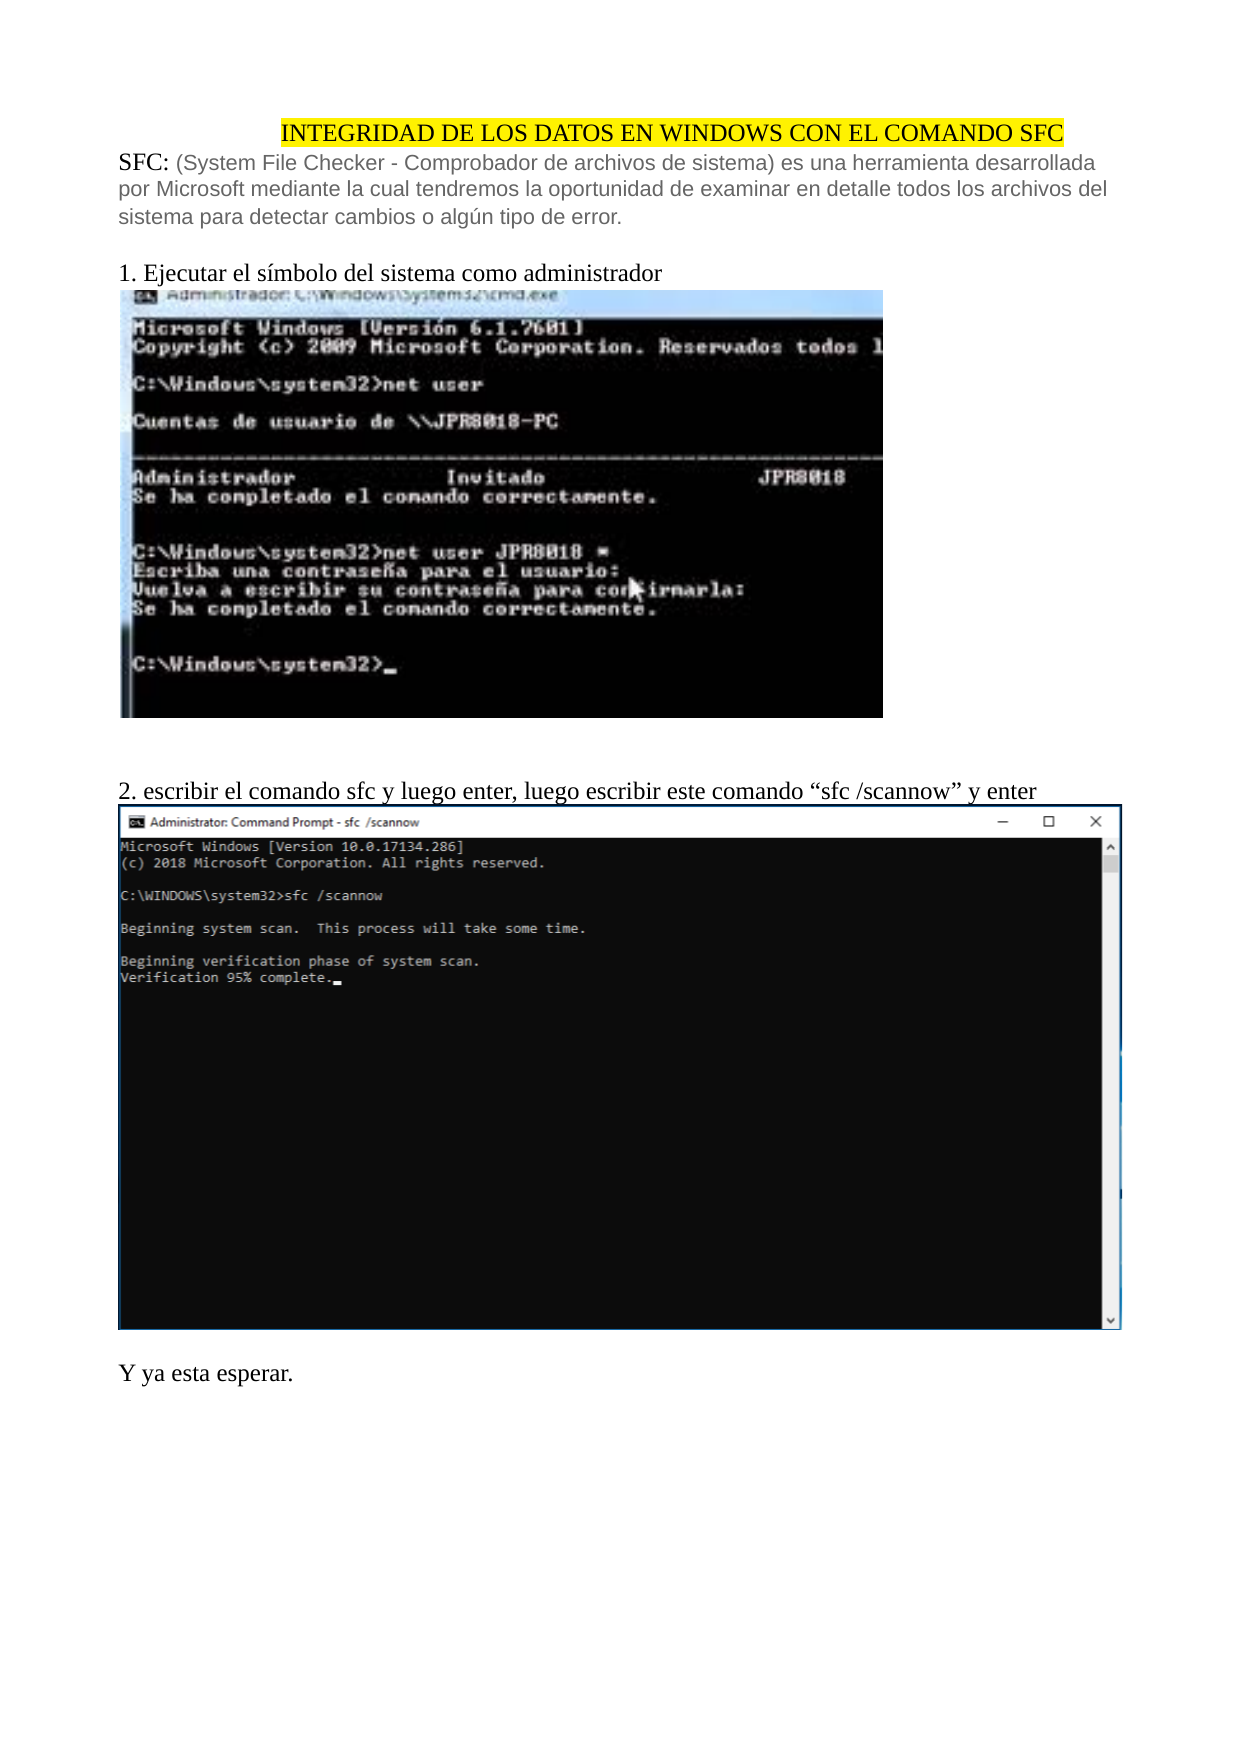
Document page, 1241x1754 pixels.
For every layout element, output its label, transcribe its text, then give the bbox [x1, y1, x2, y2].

text Y ya esta esperar. [118, 1358, 1122, 1387]
text INTEGRIDAD DE LOS DATOS EN WINDOWS CON EL COMANDO SFC [118, 118, 1122, 147]
text 1. Ejecutar el símbolo del sistema como administrador [118, 258, 1122, 287]
picture [118, 804, 1123, 1330]
text SFC: (System File Checker - Comprobador de archivos de sistema) es una herramienta desarrollada por Microsoft mediante la cual tendremos la oportunidad de examinar en detalle todos los archivos del sistema para detectar cambios o algún tipo de error. [118, 147, 1122, 229]
text 2. escribir el comando sfc y luego enter, luego escribir este comando “sfc /scannow” y enter [118, 776, 1122, 804]
picture [120, 290, 883, 718]
